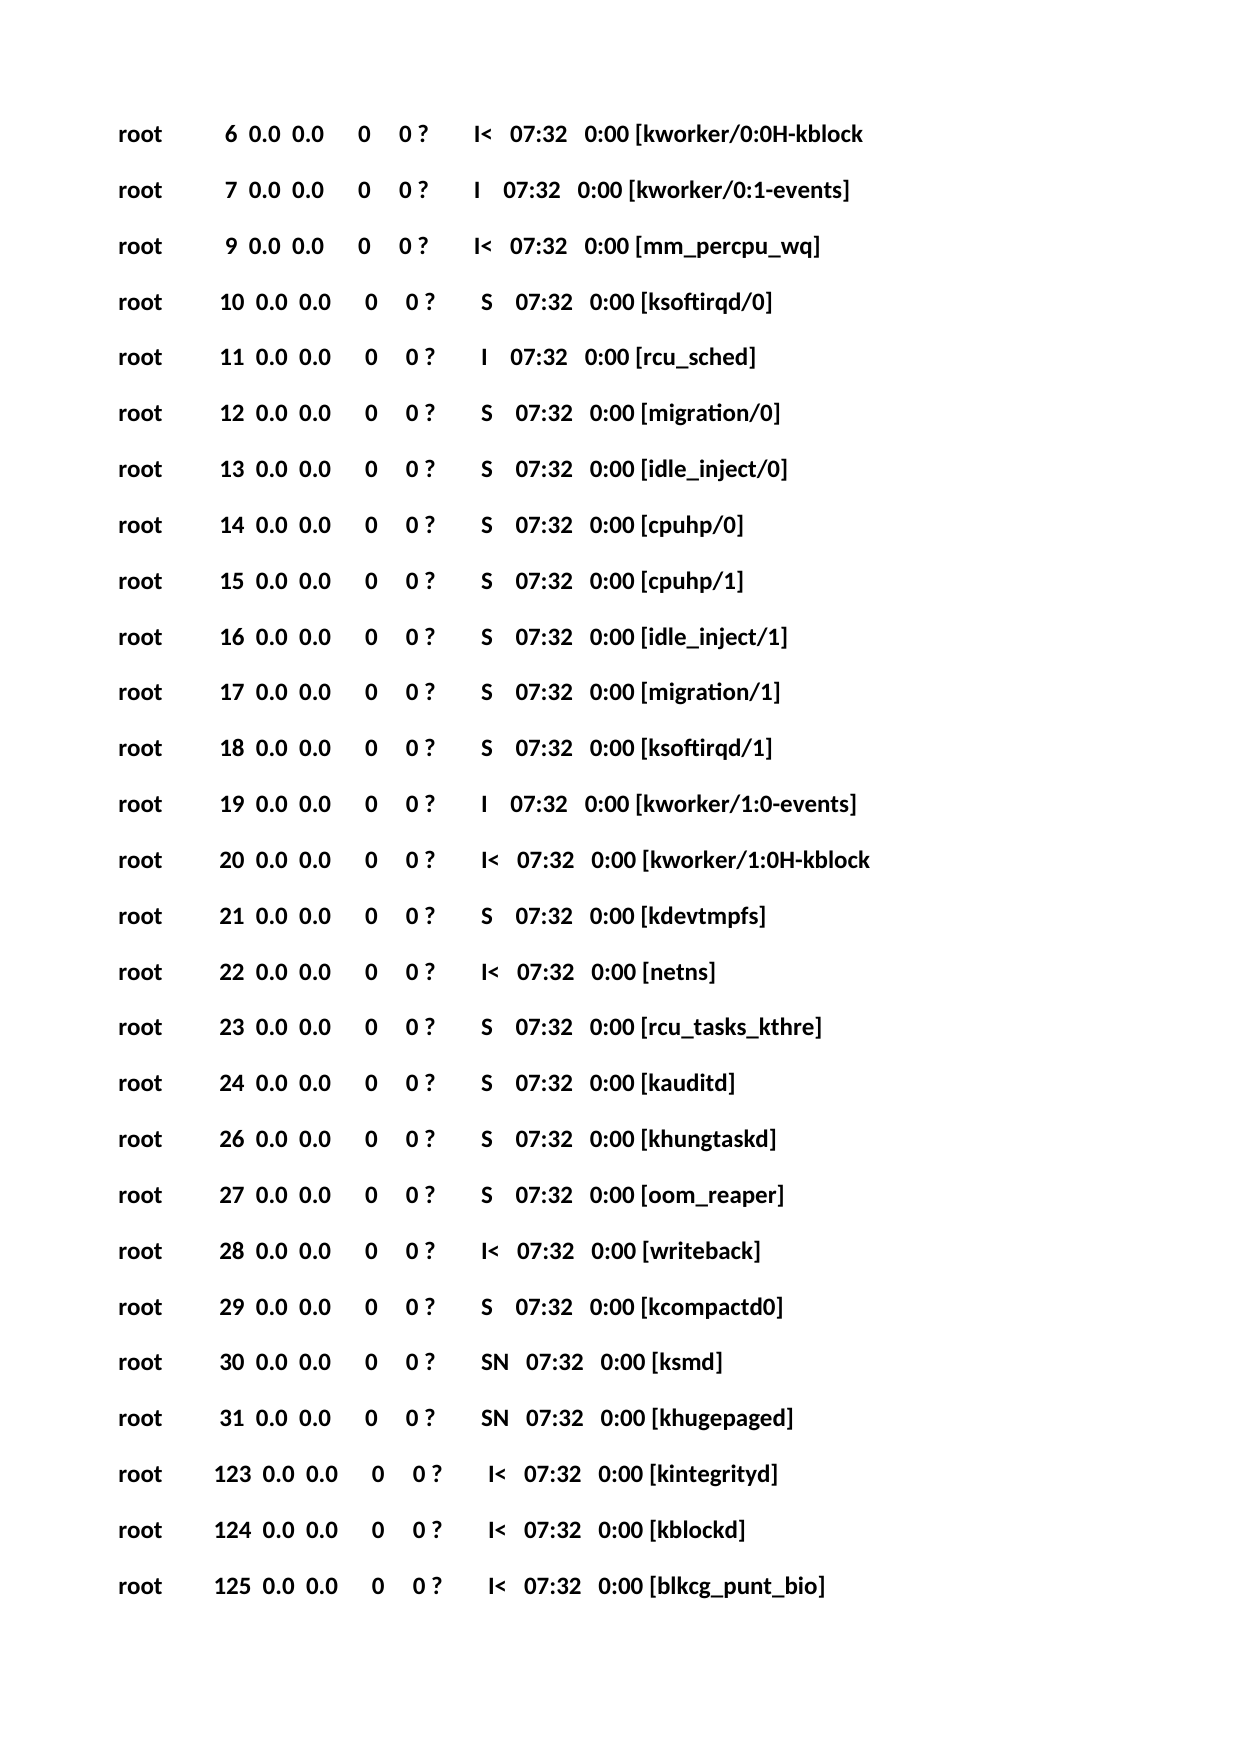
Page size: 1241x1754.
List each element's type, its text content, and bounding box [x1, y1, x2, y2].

text root 13 0.0 0.0 0 0 ? S 07:32 0:00 [idle_inject/0] [118, 453, 1122, 484]
text root 30 0.0 0.0 0 0 ? SN 07:32 0:00 [ksmd] [118, 1346, 1122, 1377]
text root 12 0.0 0.0 0 0 ? S 07:32 0:00 [migration/0] [118, 397, 1122, 428]
text root 22 0.0 0.0 0 0 ? I< 07:32 0:00 [netns] [118, 956, 1122, 986]
text root 26 0.0 0.0 0 0 ? S 07:32 0:00 [khungtaskd] [118, 1123, 1122, 1154]
text root 17 0.0 0.0 0 0 ? S 07:32 0:00 [migration/1] [118, 676, 1122, 707]
text root 14 0.0 0.0 0 0 ? S 07:32 0:00 [cpuhp/0] [118, 509, 1122, 539]
text root 123 0.0 0.0 0 0 ? I< 07:32 0:00 [kintegrityd] [118, 1458, 1122, 1489]
text root 19 0.0 0.0 0 0 ? I 07:32 0:00 [kworker/1:0-events] [118, 788, 1122, 819]
text root 10 0.0 0.0 0 0 ? S 07:32 0:00 [ksoftirqd/0] [118, 286, 1122, 316]
text root 125 0.0 0.0 0 0 ? I< 07:32 0:00 [blkcg_punt_bio] [118, 1570, 1122, 1600]
text root 24 0.0 0.0 0 0 ? S 07:32 0:00 [kauditd] [118, 1067, 1122, 1098]
text root 15 0.0 0.0 0 0 ? S 07:32 0:00 [cpuhp/1] [118, 565, 1122, 595]
text root 124 0.0 0.0 0 0 ? I< 07:32 0:00 [kblockd] [118, 1514, 1122, 1544]
text root 23 0.0 0.0 0 0 ? S 07:32 0:00 [rcu_tasks_kthre] [118, 1011, 1122, 1042]
text root 21 0.0 0.0 0 0 ? S 07:32 0:00 [kdevtmpfs] [118, 900, 1122, 930]
text root 6 0.0 0.0 0 0 ? I< 07:32 0:00 [kworker/0:0H-kblock [118, 118, 1122, 149]
text root 7 0.0 0.0 0 0 ? I 07:32 0:00 [kworker/0:1-events] [118, 174, 1122, 204]
text root 27 0.0 0.0 0 0 ? S 07:32 0:00 [oom_reaper] [118, 1179, 1122, 1209]
text root 29 0.0 0.0 0 0 ? S 07:32 0:00 [kcompactd0] [118, 1291, 1122, 1321]
text root 28 0.0 0.0 0 0 ? I< 07:32 0:00 [writeback] [118, 1235, 1122, 1265]
text root 11 0.0 0.0 0 0 ? I 07:32 0:00 [rcu_sched] [118, 341, 1122, 372]
text root 20 0.0 0.0 0 0 ? I< 07:32 0:00 [kworker/1:0H-kblock [118, 844, 1122, 874]
text root 18 0.0 0.0 0 0 ? S 07:32 0:00 [ksoftirqd/1] [118, 732, 1122, 763]
text root 16 0.0 0.0 0 0 ? S 07:32 0:00 [idle_inject/1] [118, 621, 1122, 651]
text root 31 0.0 0.0 0 0 ? SN 07:32 0:00 [khugepaged] [118, 1402, 1122, 1433]
text root 9 0.0 0.0 0 0 ? I< 07:32 0:00 [mm_percpu_wq] [118, 230, 1122, 260]
